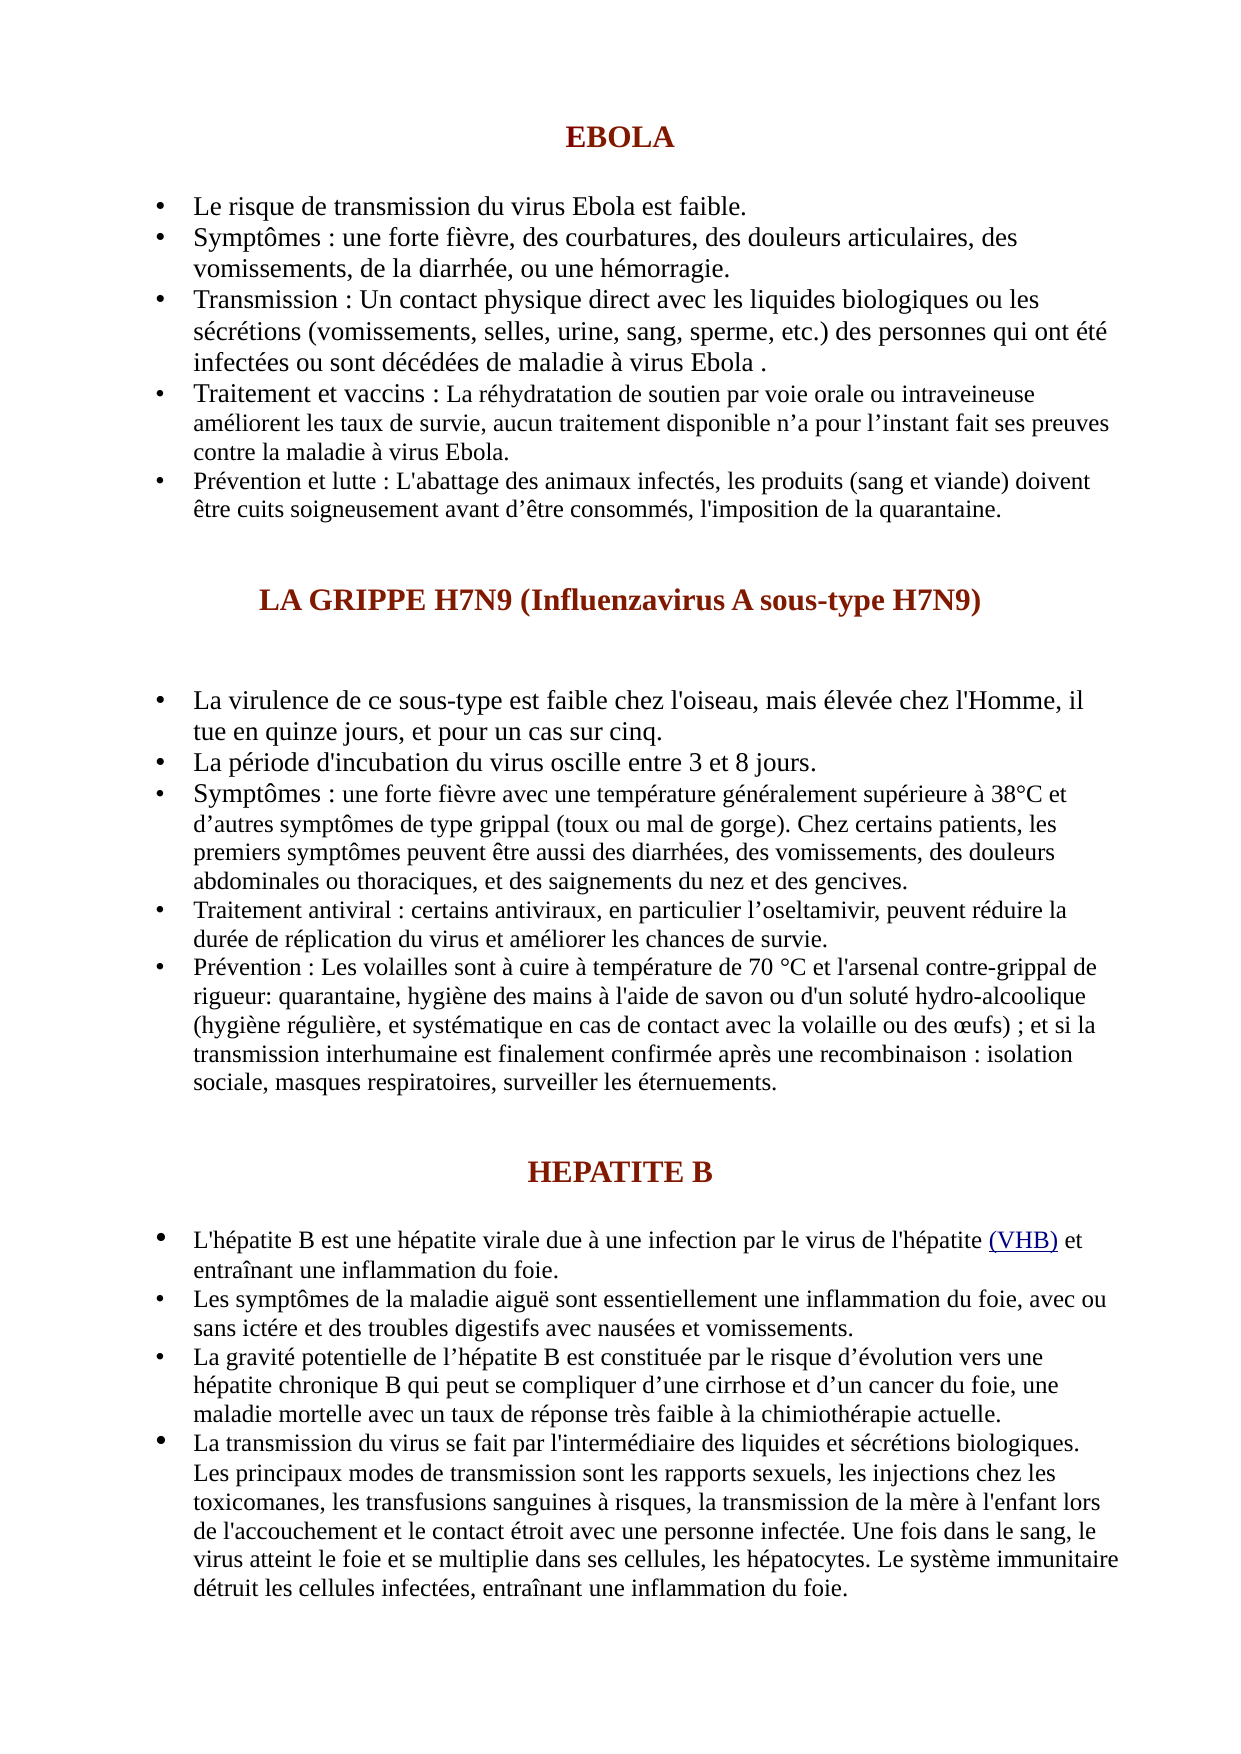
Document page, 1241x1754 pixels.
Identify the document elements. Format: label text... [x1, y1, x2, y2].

list La virulence de ce sous-type est faible chez l'oiseau, mais élevée chez l'Homme, il tue en quinze jours, et pour un cas sur cinq. [156, 684, 1122, 746]
list Le risque de transmission du virus Ebola est faible. [156, 190, 1122, 221]
list Symptômes : une forte fièvre, des courbatures, des douleurs articulaires, des vomissements, de la diarrhée, ou une hémorragie. [156, 221, 1122, 284]
text HEPATITE B [118, 1154, 1122, 1189]
list Traitement et vaccins : La réhydratation de soutien par voie orale ou intraveineuse améliorent les taux de survie, aucun traitement disponible n’a pour l’instant fait ses preuves contre la maladie à virus Ebola. [156, 377, 1122, 466]
list La transmission du virus se fait par l'intermédiaire des liquides et sécrétions biologiques. Les principaux modes de transmission sont les rapports sexuels, les injections chez les toxicomanes, les transfusions sanguines à risques, la transmission de la mère à l'enfant lors de l'accouchement et le contact étroit avec une personne infectée. Une fois dans le sang, le virus atteint le foie et se multiplie dans ses cellules, les hépatocytes. Le système immunitaire détruit les cellules infectées, entraînant une inflammation du foie. [156, 1428, 1122, 1602]
list Transmission : Un contact physique direct avec les liquides biologiques ou les sécrétions (vomissements, selles, urine, sang, sperme, etc.) des personnes qui ont été infectées ou sont décédées de maladie à virus Ebola . [156, 284, 1122, 377]
list Prévention et lutte : L'abattage des animaux infectés, les produits (sang et viande) doivent être cuits soigneusement avant d’être consommés, l'imposition de la quarantaine. [156, 466, 1122, 523]
list La gravité potentielle de l’hépatite B est constituée par le risque d’évolution vers une hépatite chronique B qui peut se compliquer d’une cirrhose et d’un cancer du foie, une maladie mortelle avec un taux de réponse très faible à la chimiothérapie actuelle. [156, 1342, 1122, 1428]
list Prévention : Les volailles sont à cuire à température de 70 °C et l'arsenal contre-grippal de rigueur: quarantaine, hygiène des mains à l'aide de savon ou d'un soluté hydro-alcoolique (hygiène régulière, et systématique en cas de contact avec la volaille ou des œufs) ; et si la transmission interhumaine est finalement confirmée après une recombinaison : isolation sociale, masques respiratoires, surveiller les éternuements. [156, 952, 1122, 1096]
text LA GRIPPE H7N9 (Influenzavirus A sous-type H7N9) [118, 581, 1122, 617]
text EBOLA [118, 118, 1122, 154]
list L'hépatite B est une hépatite virale due à une infection par le virus de l'hépatite (VHB) et entraînant une inflammation du foie. [156, 1226, 1122, 1284]
list Les symptômes de la maladie aiguë sont essentiellement une inflammation du foie, avec ou sans ictére et des troubles digestifs avec nausées et vomissements. [156, 1284, 1122, 1342]
list Symptômes : une forte fièvre avec une température généralement supérieure à 38°C et d’autres symptômes de type grippal (toux ou mal de gorge). Chez certains patients, les premiers symptômes peuvent être aussi des diarrhées, des vomissements, des douleurs abdominales ou thoraciques, et des saignements du nez et des gencives. [156, 777, 1122, 895]
list La période d'incubation du virus oscille entre 3 et 8 jours. [156, 746, 1122, 777]
list Traitement antiviral : certains antiviraux, en particulier l’oseltamivir, peuvent réduire la durée de réplication du virus et améliorer les chances de survie. [156, 895, 1122, 952]
